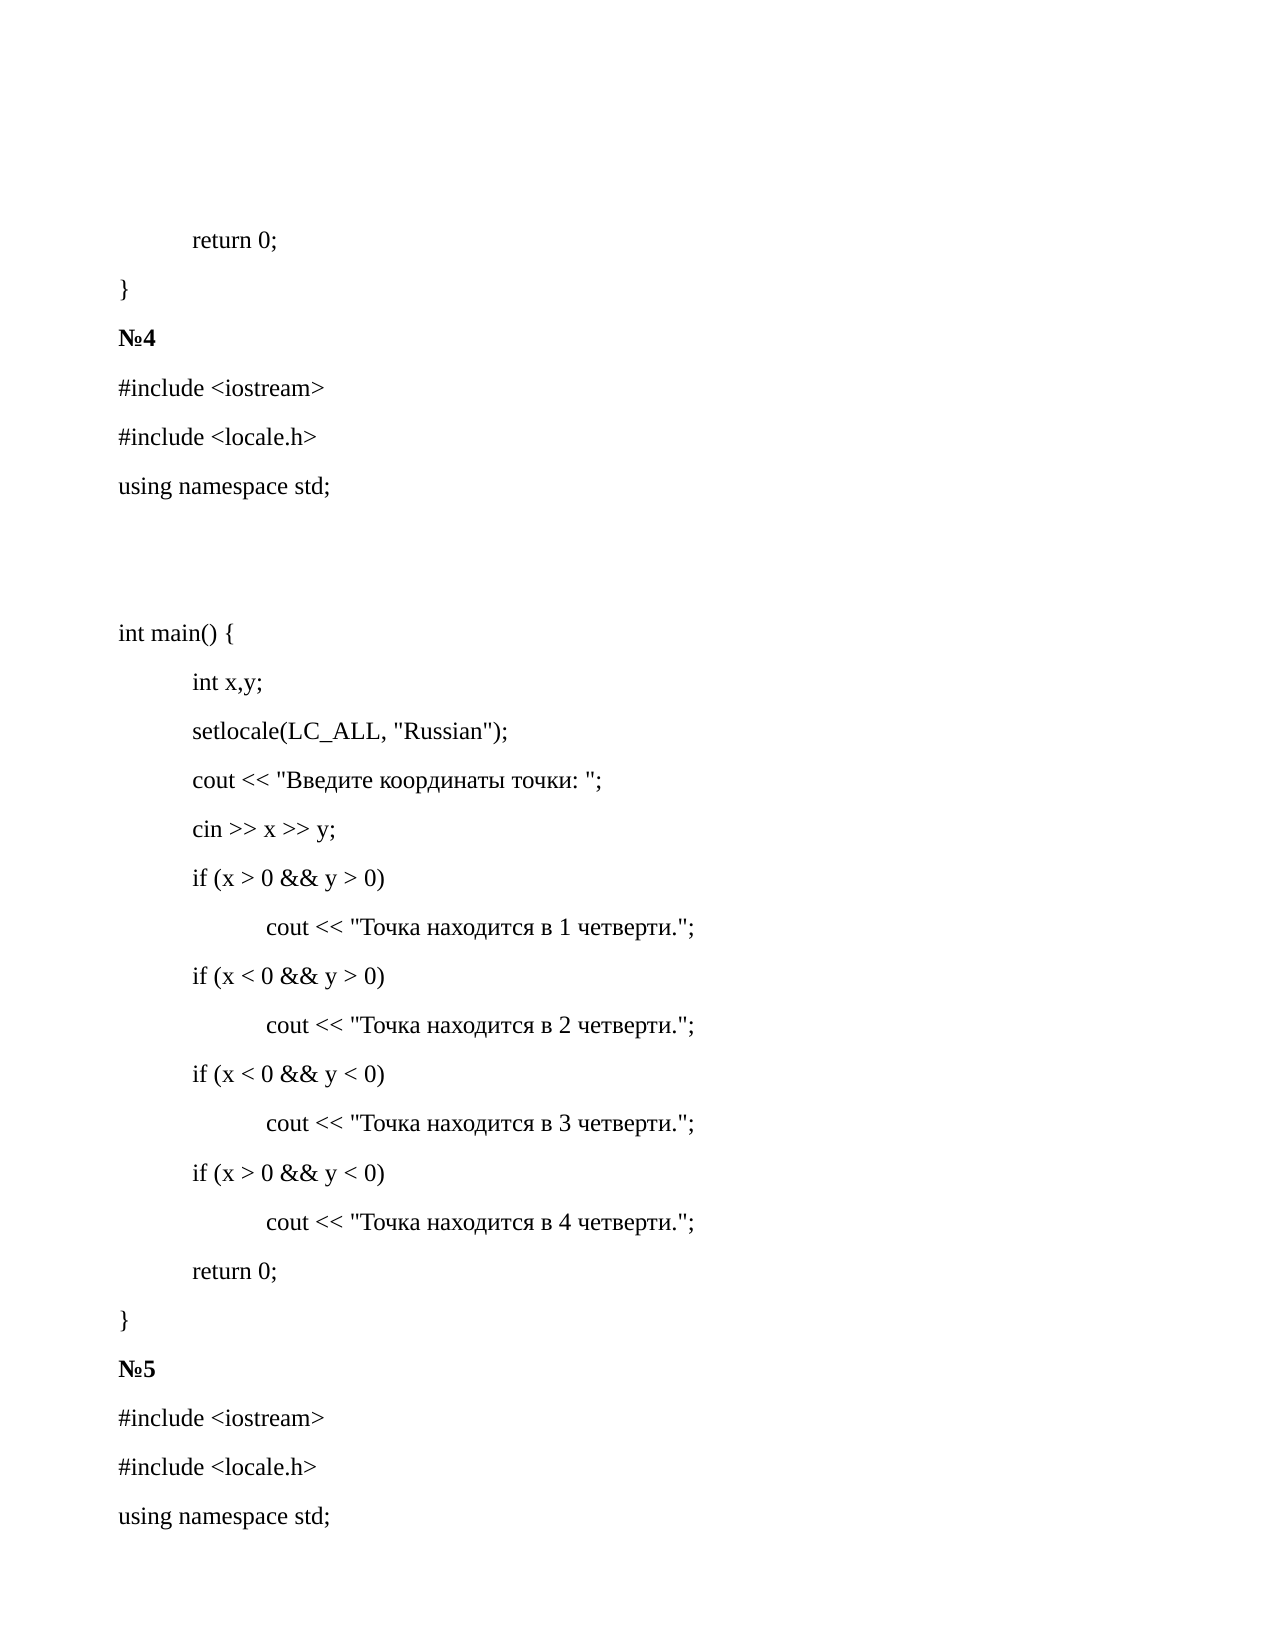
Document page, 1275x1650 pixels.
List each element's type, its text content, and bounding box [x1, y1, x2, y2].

text cout << "Введите координаты точки: "; [118, 765, 1157, 794]
text return 0; [118, 225, 1157, 254]
text using namespace std; [118, 471, 1157, 499]
text int x,y; [118, 667, 1157, 696]
text int main() { [118, 618, 1157, 647]
text if (x > 0 && y < 0) [118, 1158, 1157, 1186]
text №4 [118, 323, 1157, 352]
text #include <locale.h> [118, 422, 1157, 450]
text if (x < 0 && y < 0) [118, 1059, 1157, 1088]
text #include <iostream> [118, 373, 1157, 401]
text №5 [118, 1354, 1157, 1383]
text using namespace std; [118, 1501, 1157, 1530]
text cout << "Точка находится в 4 четверти."; [118, 1207, 1157, 1235]
text #include <locale.h> [118, 1452, 1157, 1481]
text cout << "Точка находится в 3 четверти."; [118, 1108, 1157, 1137]
text cin >> x >> y; [118, 814, 1157, 843]
text } [118, 274, 1157, 303]
text cout << "Точка находится в 2 четверти."; [118, 1010, 1157, 1039]
text cout << "Точка находится в 1 четверти."; [118, 912, 1157, 941]
text if (x < 0 && y > 0) [118, 961, 1157, 990]
text } [118, 1305, 1157, 1333]
text if (x > 0 && y > 0) [118, 863, 1157, 892]
text #include <iostream> [118, 1403, 1157, 1432]
text return 0; [118, 1256, 1157, 1284]
text setlocale(LC_ALL, "Russian"); [118, 716, 1157, 745]
